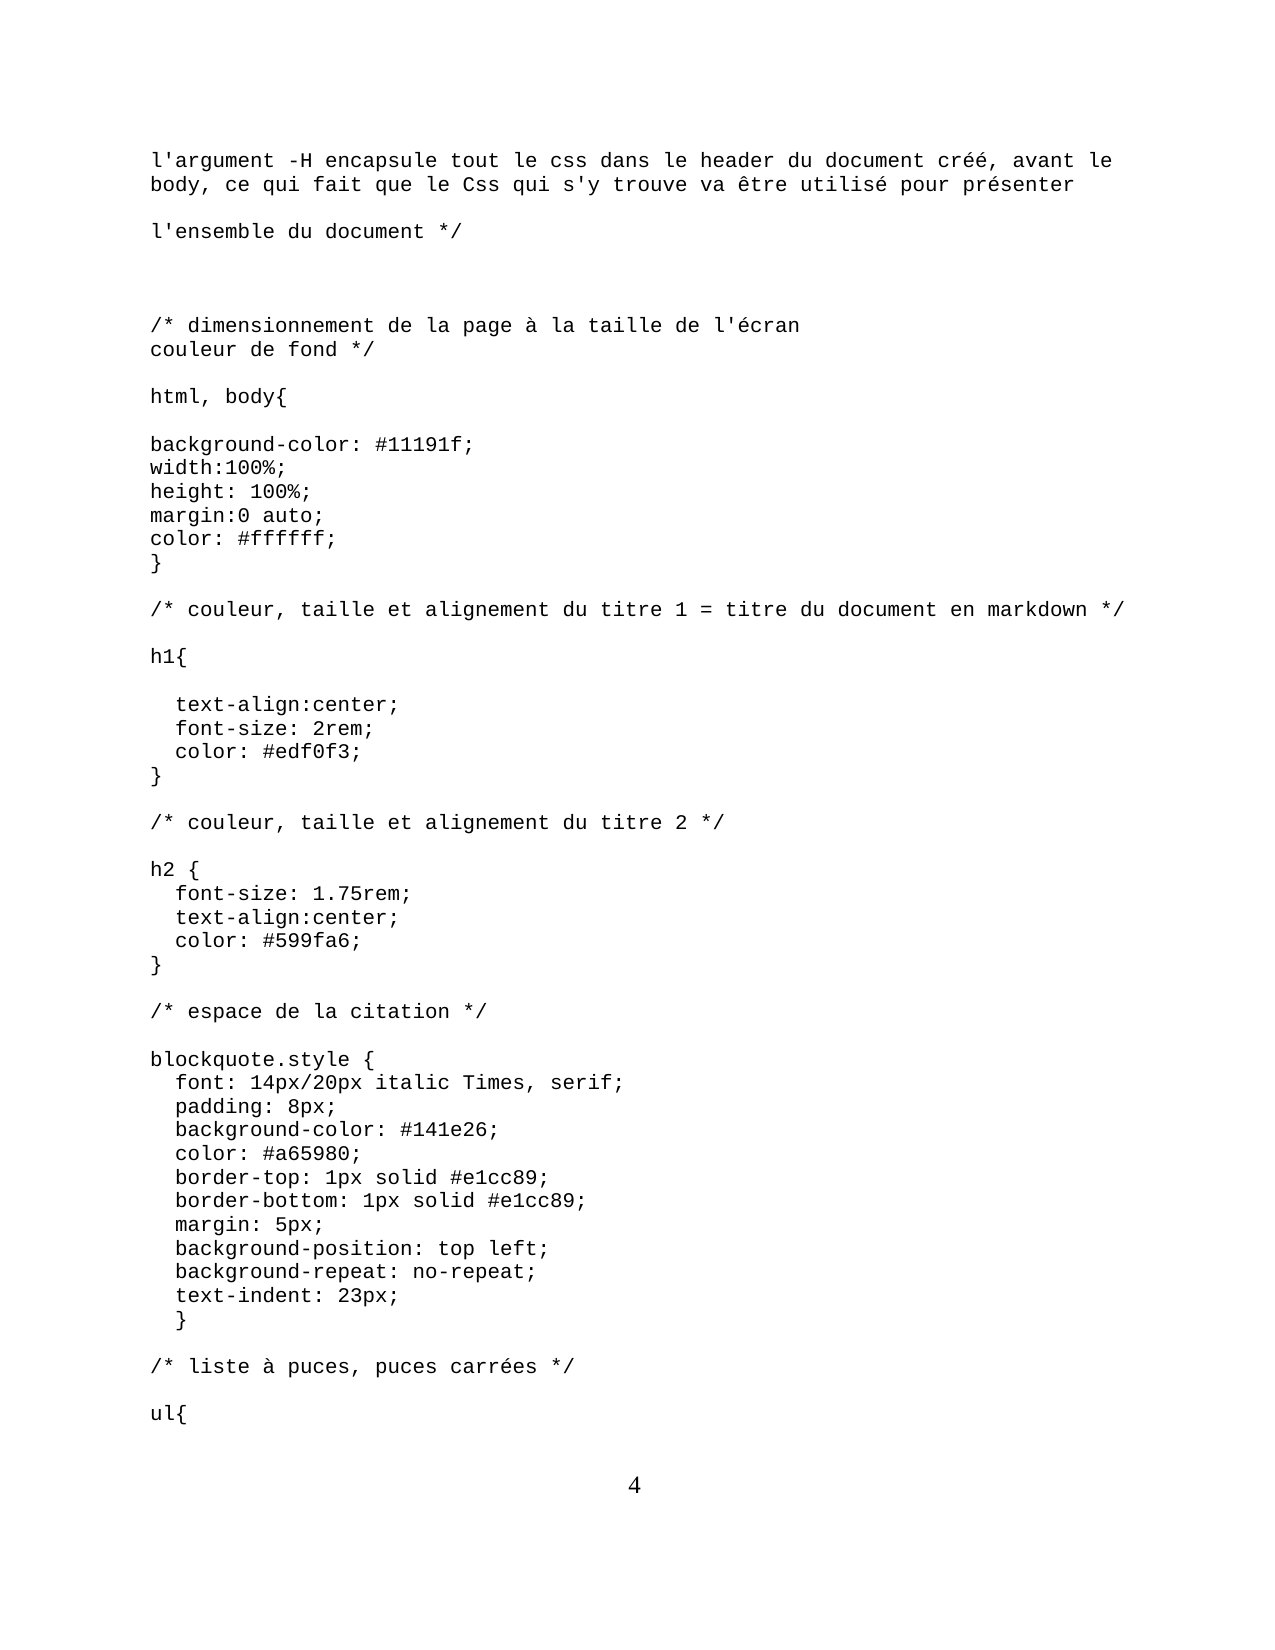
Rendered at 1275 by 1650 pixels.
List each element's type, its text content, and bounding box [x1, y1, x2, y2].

text /* couleur, taille et alignement du titre 1 = titre du document en markdown */ [150, 599, 1125, 623]
text text-align:center; [150, 907, 1125, 930]
text } [150, 954, 1125, 978]
text margin:0 auto; [150, 505, 1125, 528]
text font-size: 2rem; [150, 717, 1125, 741]
text l'argument -H encapsule tout le css dans le header du document créé, avant le [150, 150, 1125, 174]
text /* couleur, taille et alignement du titre 2 */ [150, 812, 1125, 836]
text color: #599fa6; [150, 930, 1125, 954]
text } [150, 765, 1125, 788]
text font: 14px/20px italic Times, serif; [150, 1072, 1125, 1096]
text margin: 5px; [150, 1214, 1125, 1238]
text padding: 8px; [150, 1096, 1125, 1119]
text /* dimensionnement de la page à la taille de l'écran [150, 316, 1125, 339]
text height: 100%; [150, 481, 1125, 505]
text } [150, 1309, 1125, 1332]
text color: #a65980; [150, 1143, 1125, 1167]
text h2 { [150, 859, 1125, 883]
text background-color: #11191f; [150, 434, 1125, 457]
text h1{ [150, 647, 1125, 670]
text l'ensemble du document */ [150, 221, 1125, 244]
text color: #ffffff; [150, 528, 1125, 552]
text border-top: 1px solid #e1cc89; [150, 1167, 1125, 1190]
text ul{ [150, 1403, 1125, 1427]
text color: #edf0f3; [150, 741, 1125, 765]
text font-size: 1.75rem; [150, 883, 1125, 907]
text text-align:center; [150, 694, 1125, 717]
text text-indent: 23px; [150, 1285, 1125, 1309]
text border-bottom: 1px solid #e1cc89; [150, 1190, 1125, 1214]
text width:100%; [150, 457, 1125, 481]
text background-position: top left; [150, 1238, 1125, 1261]
text couleur de fond */ [150, 339, 1125, 363]
text /* espace de la citation */ [150, 1001, 1125, 1025]
text } [150, 552, 1125, 576]
text background-color: #141e26; [150, 1119, 1125, 1143]
text /* liste à puces, puces carrées */ [150, 1356, 1125, 1379]
text blockquote.style { [150, 1048, 1125, 1072]
text background-repeat: no-repeat; [150, 1261, 1125, 1285]
text body, ce qui fait que le Css qui s'y trouve va être utilisé pour présenter [150, 174, 1125, 197]
text html, body{ [150, 386, 1125, 410]
